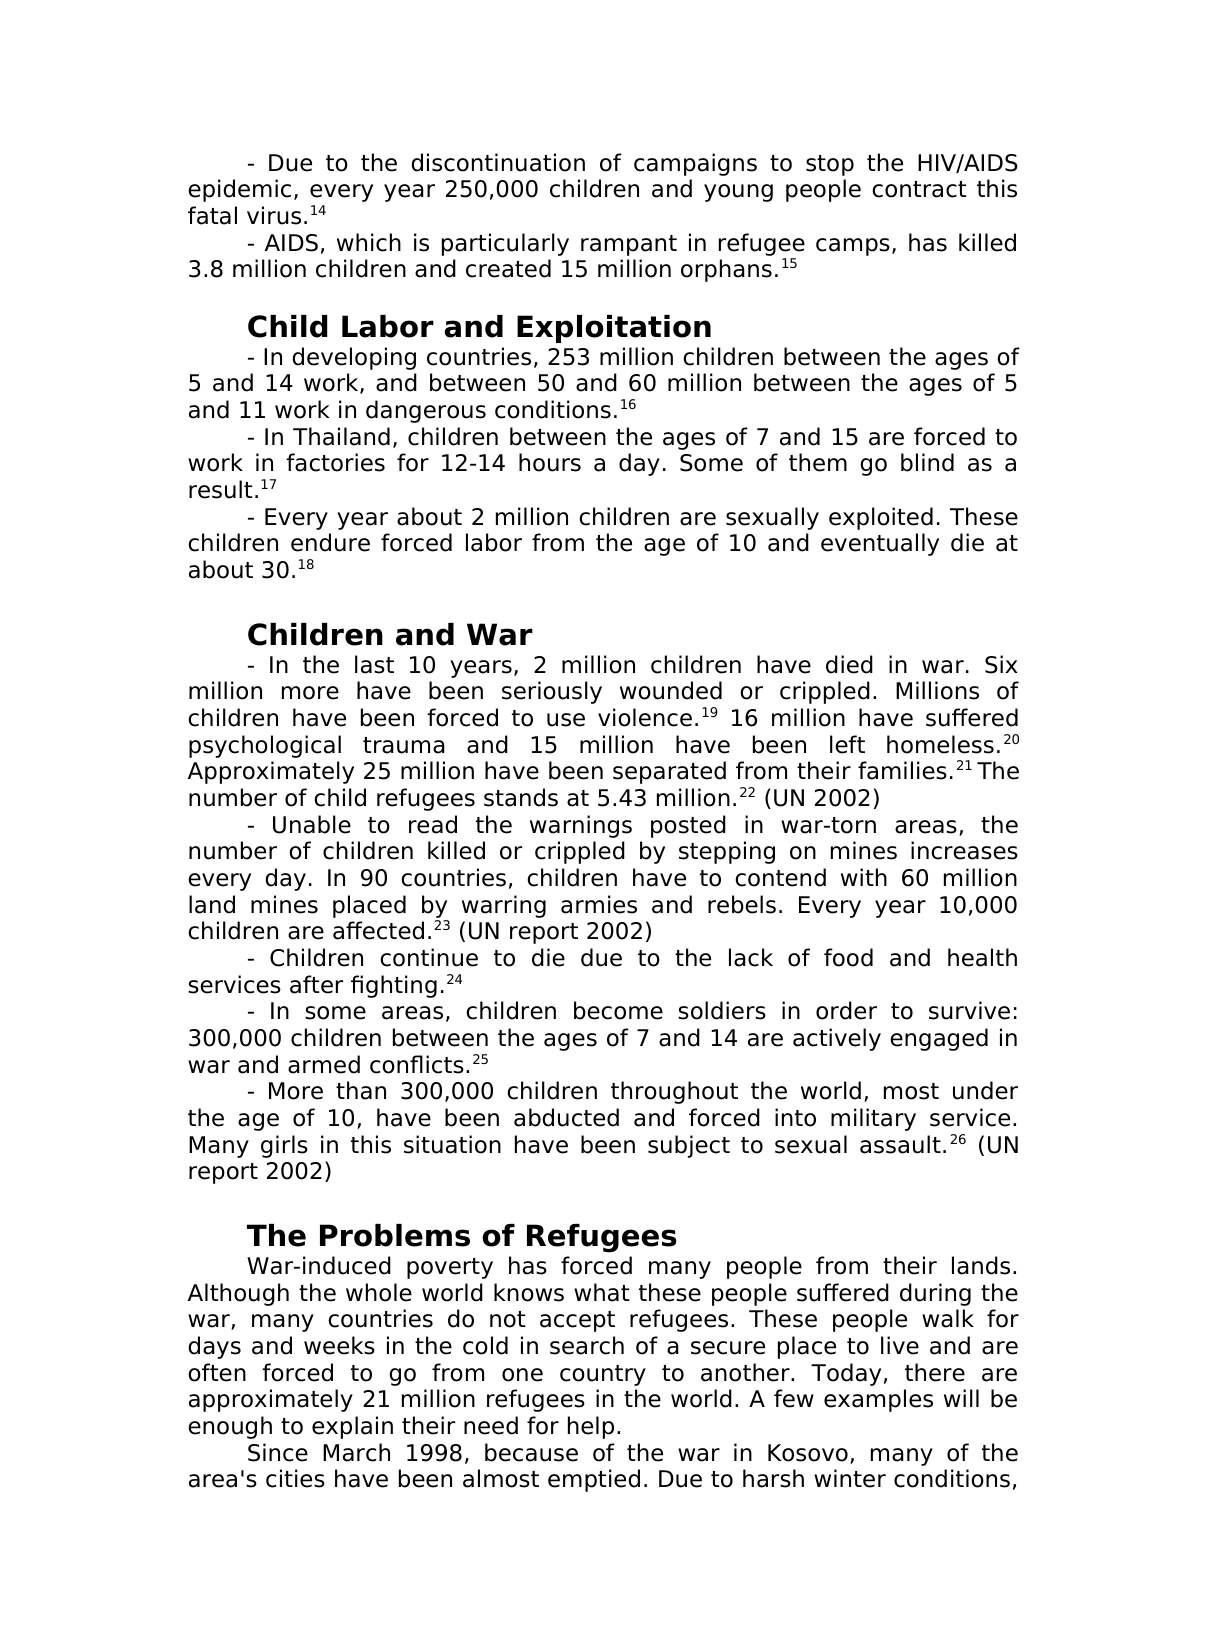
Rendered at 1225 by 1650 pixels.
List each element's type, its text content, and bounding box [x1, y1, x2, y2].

text - Children continue to die due to the lack of food and health services after fighting.24 [187, 945, 1020, 998]
text The Problems of Refugees [187, 1219, 1020, 1253]
text - In some areas, children become soldiers in order to survive: 300,000 children between the ages of 7 and 14 are actively engaged in war and armed conflicts.25 [187, 998, 1020, 1078]
text Children and War [187, 618, 1020, 652]
text - In Thailand, children between the ages of 7 and 15 are forced to work in factories for 12-14 hours a day. Some of them go blind as a result.17 [187, 424, 1020, 504]
text - More than 300,000 children throughout the world, most under the age of 10, have been abducted and forced into military service. Many girls in this situation have been subject to sexual assault.26 (UN report 2002) [187, 1078, 1020, 1185]
text - In developing countries, 253 million children between the ages of 5 and 14 work, and between 50 and 60 million between the ages of 5 and 11 work in dangerous conditions.16 [187, 344, 1020, 424]
text - Every year about 2 million children are sexually exploited. These children endure forced labor from the age of 10 and eventually die at about 30.18 [187, 504, 1020, 584]
text - Unable to read the warnings posted in war-torn areas, the number of children killed or crippled by stepping on mines increases every day. In 90 countries, children have to contend with 60 million land mines placed by warring armies and rebels. Every year 10,000 children are affected.23 (UN report 2002) [187, 812, 1020, 945]
text Child Labor and Exploitation [187, 310, 1020, 344]
text - In the last 10 years, 2 million children have died in war. Six million more have been seriously wounded or crippled. Millions of children have been forced to use violence.19 16 million have suffered psychological trauma and 15 million have been left homeless.20 Approximately 25 million have been separated from their families.21 The number of child refugees stands at 5.43 million.22 (UN 2002) [187, 652, 1020, 812]
text - AIDS, which is particularly rampant in refugee camps, has killed 3.8 million children and created 15 million orphans.15 [187, 230, 1020, 283]
text - Due to the discontinuation of campaigns to stop the HIV/AIDS epidemic, every year 250,000 children and young people contract this fatal virus.14 [187, 150, 1020, 230]
text War-induced poverty has forced many people from their lands. Although the whole world knows what these people suffered during the war, many countries do not accept refugees. These people walk for days and weeks in the cold in search of a secure place to live and are often forced to go from one country to another. Today, there are approximately 21 million refugees in the world. A few examples will be enough to explain their need for help. [187, 1253, 1020, 1440]
text Since March 1998, because of the war in Kosovo, many of the area's cities have been almost emptied. Due to harsh winter conditions, [187, 1440, 1020, 1493]
